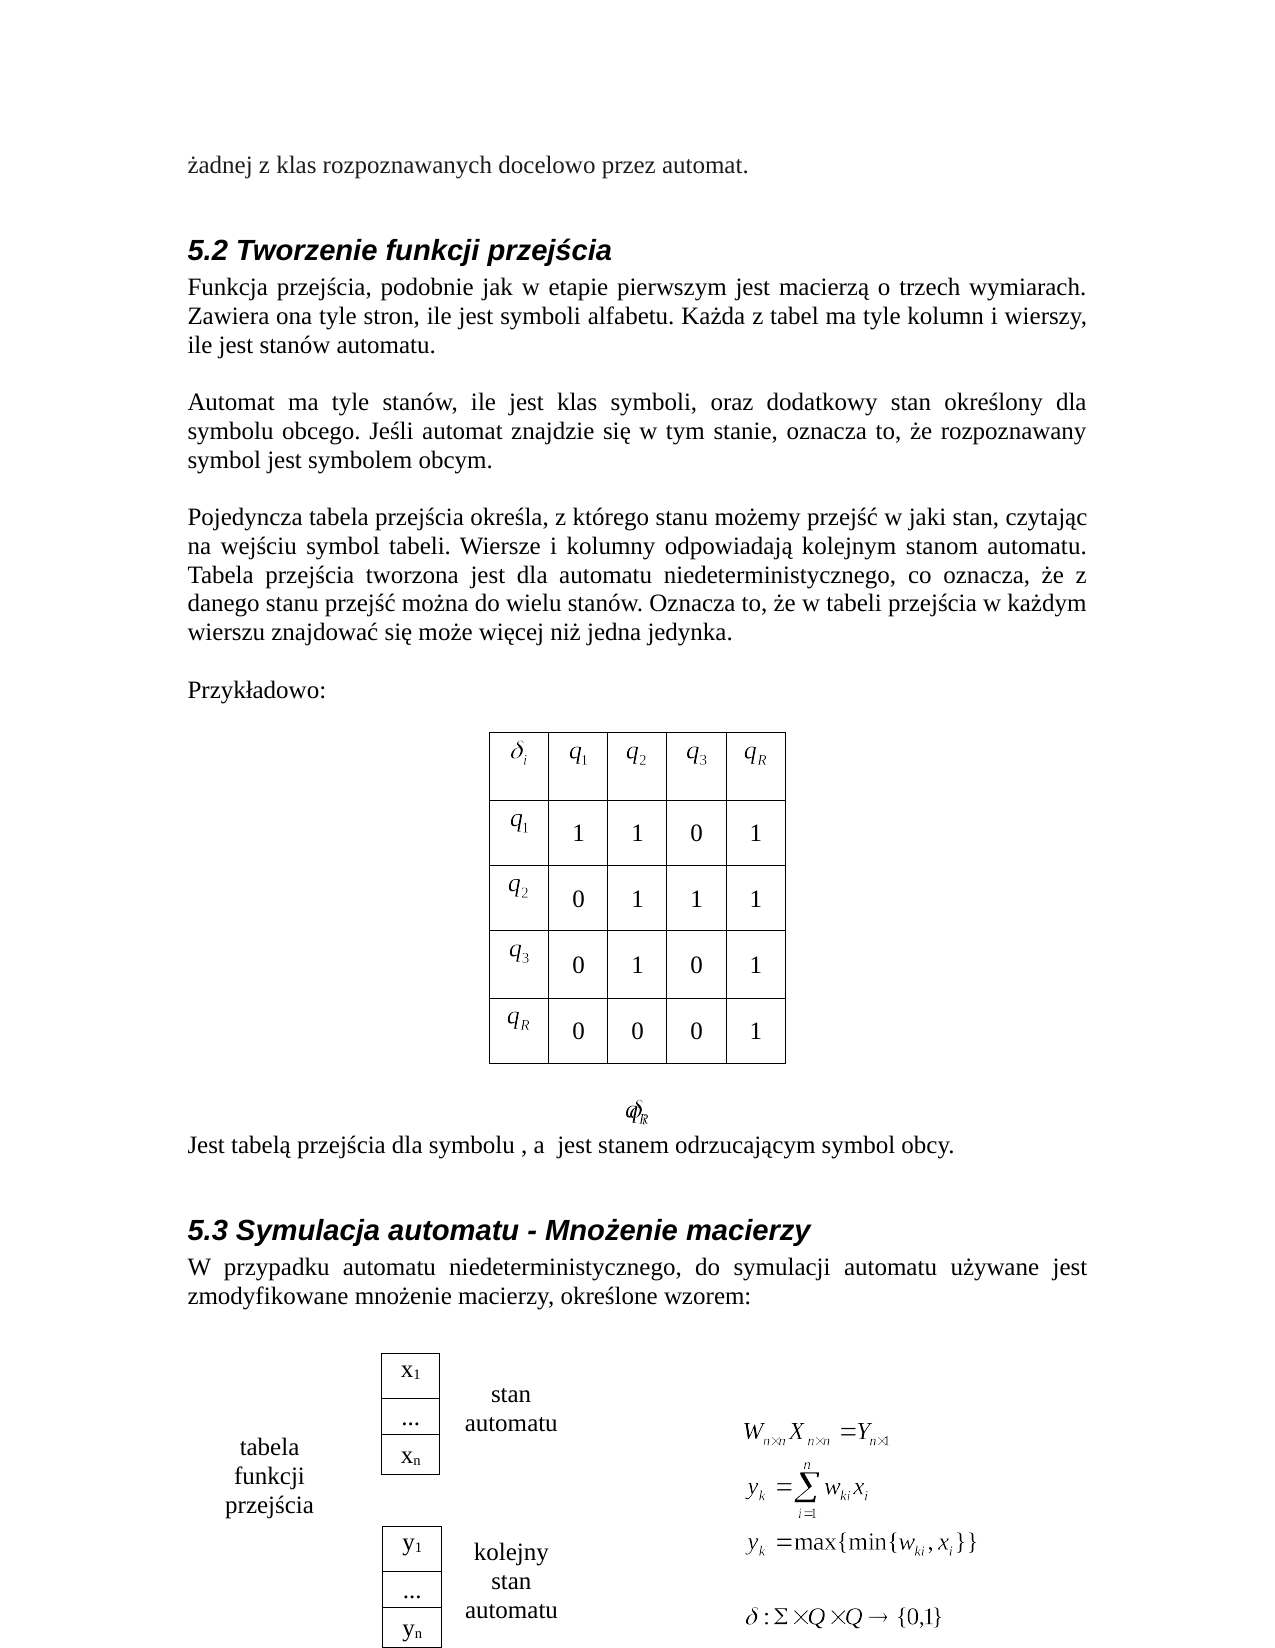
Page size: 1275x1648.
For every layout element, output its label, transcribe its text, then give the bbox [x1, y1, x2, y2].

table_cell 0 [667, 931, 726, 997]
table_cell 1 [608, 931, 666, 997]
table_header [490, 733, 548, 800]
table_cell 0 [549, 999, 607, 1063]
table_cell 1 [727, 866, 785, 930]
table_cell ... [382, 1399, 439, 1434]
subtitle 5.2 Tworzenie funkcji przejścia [187, 232, 1088, 266]
table_header [667, 733, 726, 800]
text W przypadku automatu niedeterministycznego, do symulacji automatu używane jest zmodyfikowane mnożenie macierzy, określone wzorem: [187, 1252, 1088, 1310]
table_cell 1 [608, 866, 666, 930]
text Pojedyncza tabela przejścia określa, z którego stanu możemy przejść w jaki stan, czytając na wejściu symbol tabeli. Wiersze i kolumny odpowiadają kolejnym stanom automatu. Tabela przejścia tworzona jest dla automatu niedeterministycznego, co oznacza, że z danego stanu przejść można do wielu stanów. Oznacza to, że w tabeli przejścia w każdym wierszu znajdować się może więcej niż jedna jedynka. [187, 502, 1088, 646]
table_header y1 [383, 1527, 441, 1571]
table_cell 1 [727, 931, 785, 997]
table_cell 1 [727, 999, 785, 1063]
table_header [608, 733, 666, 800]
text Automat ma tyle stanów, ile jest klas symboli, oraz dodatkowy stan określony dla symbolu obcego. Jeśli automat znajdzie się w tym stanie, oznacza to, że rozpoznawany symbol jest symbolem obcym. [187, 387, 1088, 473]
table_cell 0 [549, 931, 607, 997]
table_cell ... [383, 1572, 441, 1607]
text Jest tabelą przejścia dla symbolu , a jest stanem odrzucającym symbol obcy. [187, 1092, 1088, 1159]
table_cell [490, 999, 548, 1063]
table_cell 1 [667, 866, 726, 930]
table_cell 0 [667, 801, 726, 865]
table_cell [490, 801, 548, 865]
text Funkcja przejścia, podobnie jak w etapie pierwszym jest macierzą o trzech wymiarach. Zawiera ona tyle stron, ile jest symboli alfabetu. Każda z tabel ma tyle kolumn i wierszy, ile jest stanów automatu. [187, 272, 1088, 358]
table_cell 1 [608, 801, 666, 865]
text żadnej z klas rozpoznawanych docelowo przez automat. [187, 150, 1088, 179]
table_header [727, 733, 785, 800]
text tabela [218, 1432, 321, 1461]
table_header x1 [382, 1354, 439, 1398]
table_cell 0 [608, 999, 666, 1063]
table_cell [490, 931, 548, 997]
text Przykładowo: [187, 675, 1088, 703]
table_cell xn [382, 1435, 439, 1474]
table_header [549, 733, 607, 800]
table_cell 1 [549, 801, 607, 865]
table_cell 1 [727, 801, 785, 865]
table_cell yn [383, 1608, 441, 1647]
table_cell [490, 866, 548, 930]
table_cell 0 [549, 866, 607, 930]
subtitle 5.3 Symulacja automatu - Mnożenie macierzy [187, 1213, 1088, 1246]
table_cell 0 [667, 999, 726, 1063]
text funkcji przejścia [218, 1461, 321, 1518]
